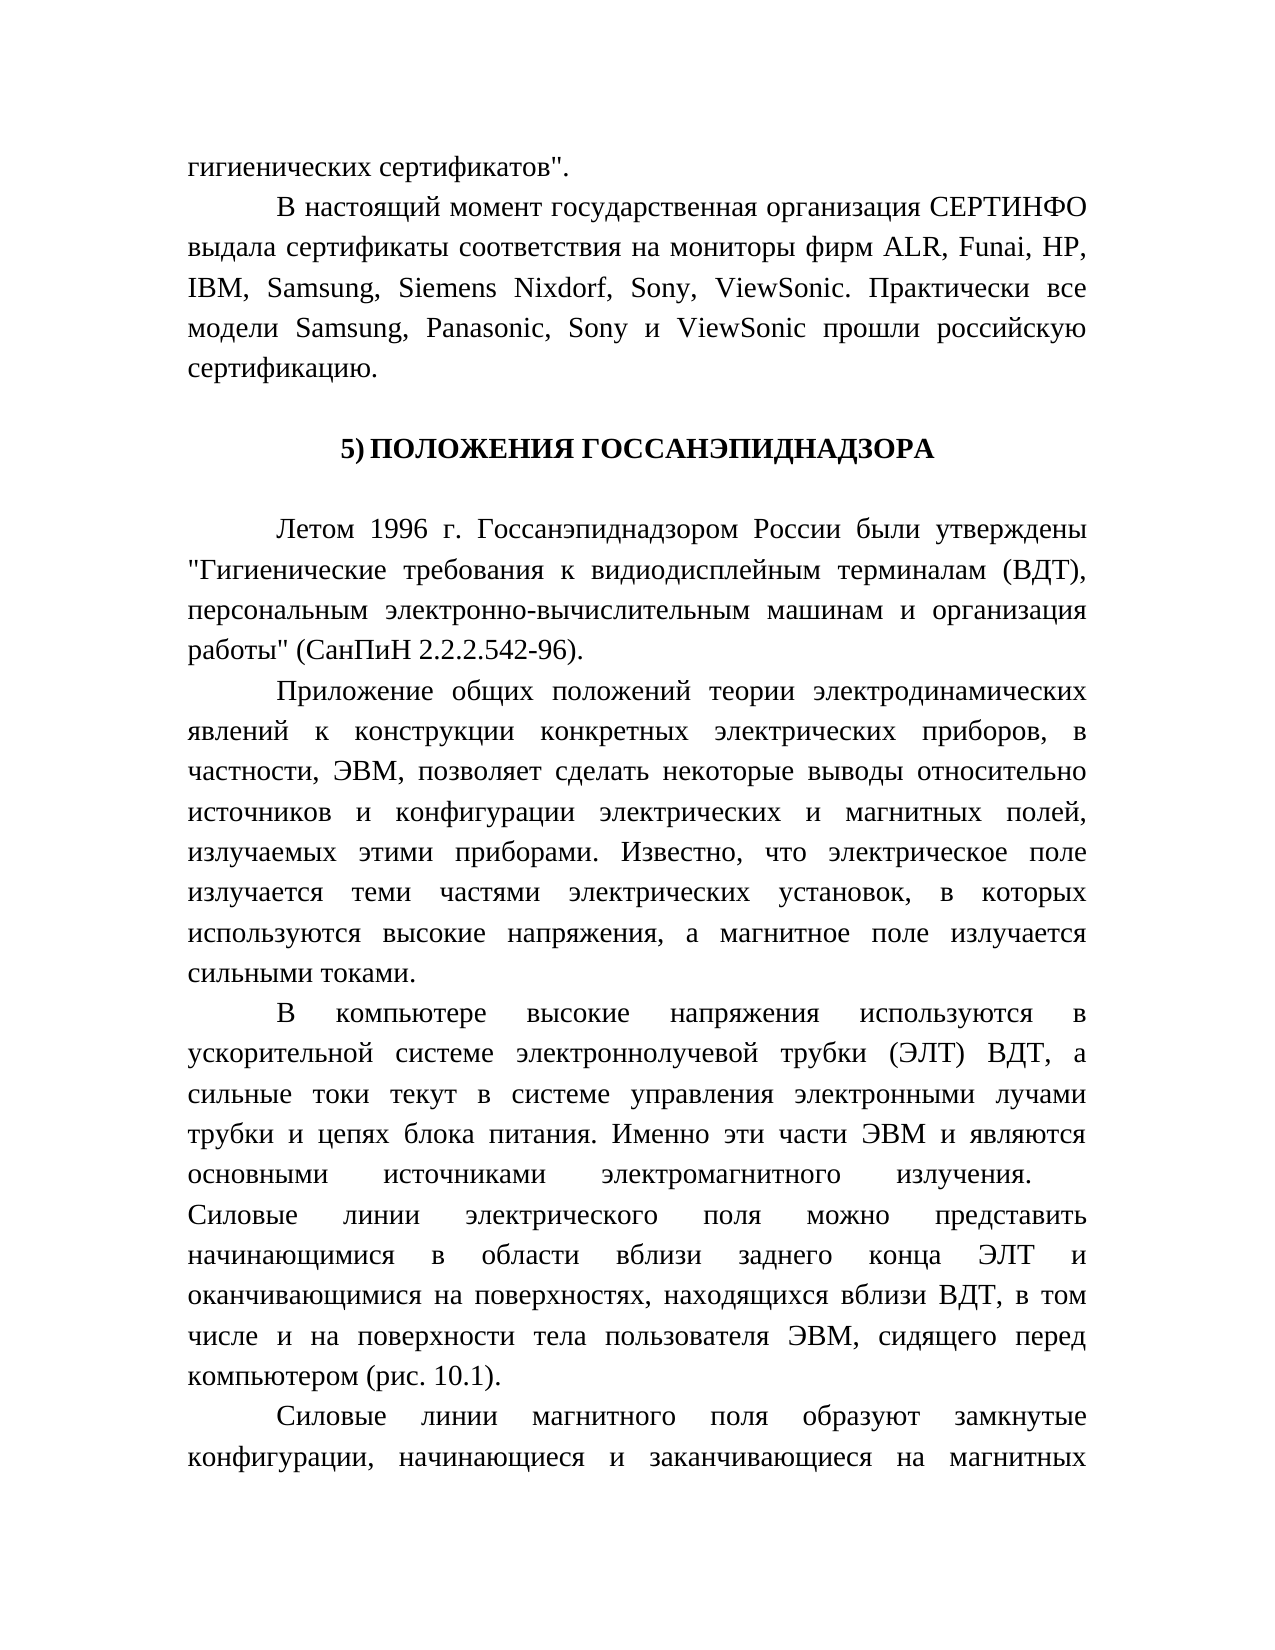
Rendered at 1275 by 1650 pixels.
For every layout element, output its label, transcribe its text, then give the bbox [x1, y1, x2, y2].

text В компьютере высокие напряжения используются в ускорительной системе электроннолучевой трубки (ЭЛТ) ВДТ, а сильные токи текут в системе управления электронными лучами трубки и цепях блока питания. Именно эти части ЭВМ и являются основными источниками электромагнитного излучения. Силовые линии электрического поля можно представить начинающимися в области вблизи заднего конца ЭЛТ и оканчивающимися на поверхностях, находящихся вблизи ВДТ, в том числе и на поверхности тела пользователя ЭВМ, сидящего перед компьютером (рис. 10.1). [187, 997, 1087, 1392]
text Летом 1996 г. Госсанэпиднадзором России были утверждены "Гигиенические требования к видиодисплейным терминалам (ВДТ), персональным электронно-вычислительным машинам и организация работы" (CанПиН 2.2.2.542-96). [187, 513, 1087, 666]
text гигиенических сертификатов". [187, 150, 1087, 182]
list Положения Госсанэпиднадзора [187, 432, 1087, 464]
text Силовые линии магнитного поля образуют замкнутые конфигурации, начинающиеся и заканчивающиеся на магнитных [187, 1400, 1087, 1472]
text В настоящий момент государственная организация СЕРТИНФО выдала сертификаты соответствия на мониторы фирм ALR, Funai, HP, IBM, Samsung, Siemens Nixdorf, Sony, ViewSonic. Практически все модели Samsung, Panasonic, Sony и ViewSonic прошли российскую сертификацию. [187, 190, 1087, 384]
text Приложение общих положений теории электродинамических явлений к конструкции конкретных электрических приборов, в частности, ЭВМ, позволяет сделать некоторые выводы относительно источников и конфигурации электрических и магнитных полей, излучаемых этими приборами. Известно, что электрическое поле излучается теми частями электрических установок, в которых используются высокие напряжения, а магнитное поле излучается сильными токами. [187, 674, 1087, 988]
